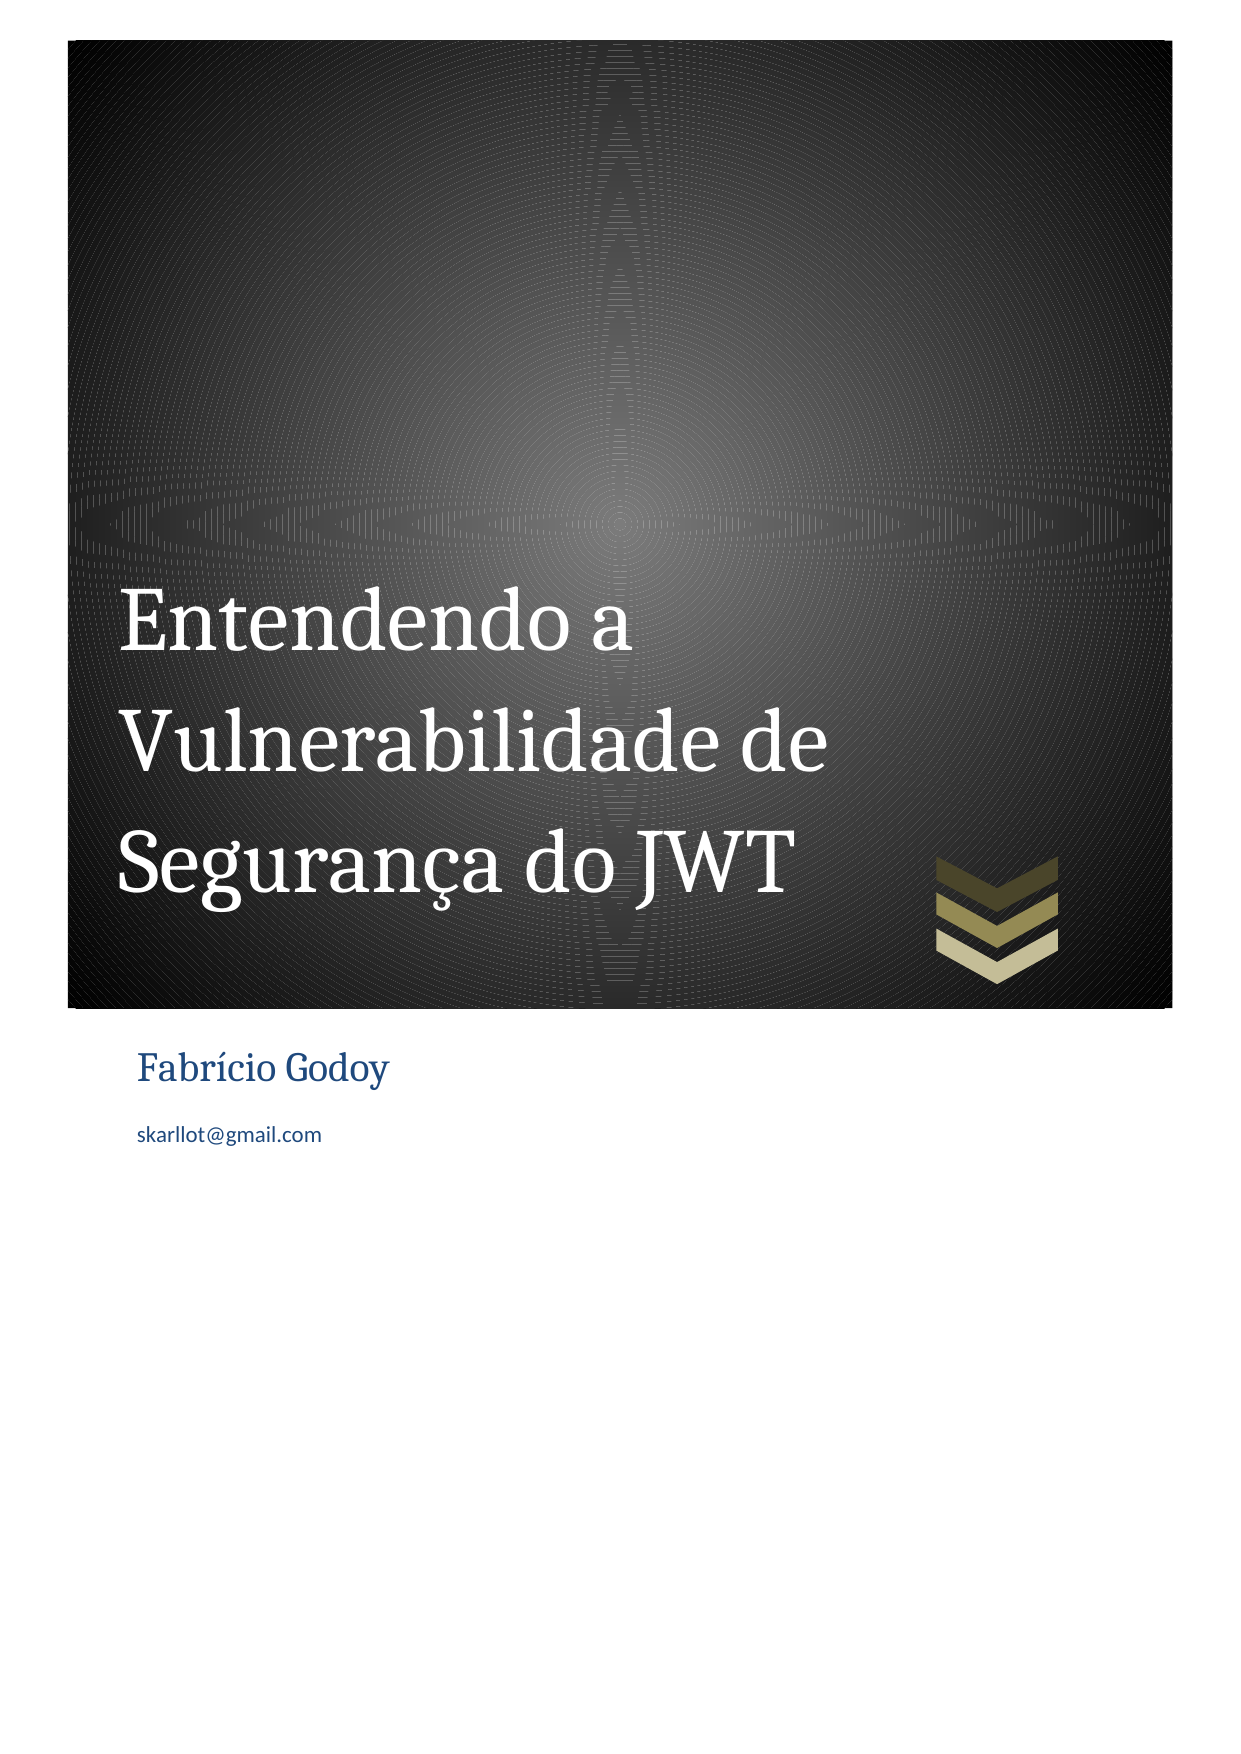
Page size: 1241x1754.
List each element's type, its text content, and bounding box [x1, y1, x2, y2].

text Fabrício Godoy [137, 1044, 687, 1092]
text skarllot@gmail.com [137, 1120, 687, 1148]
